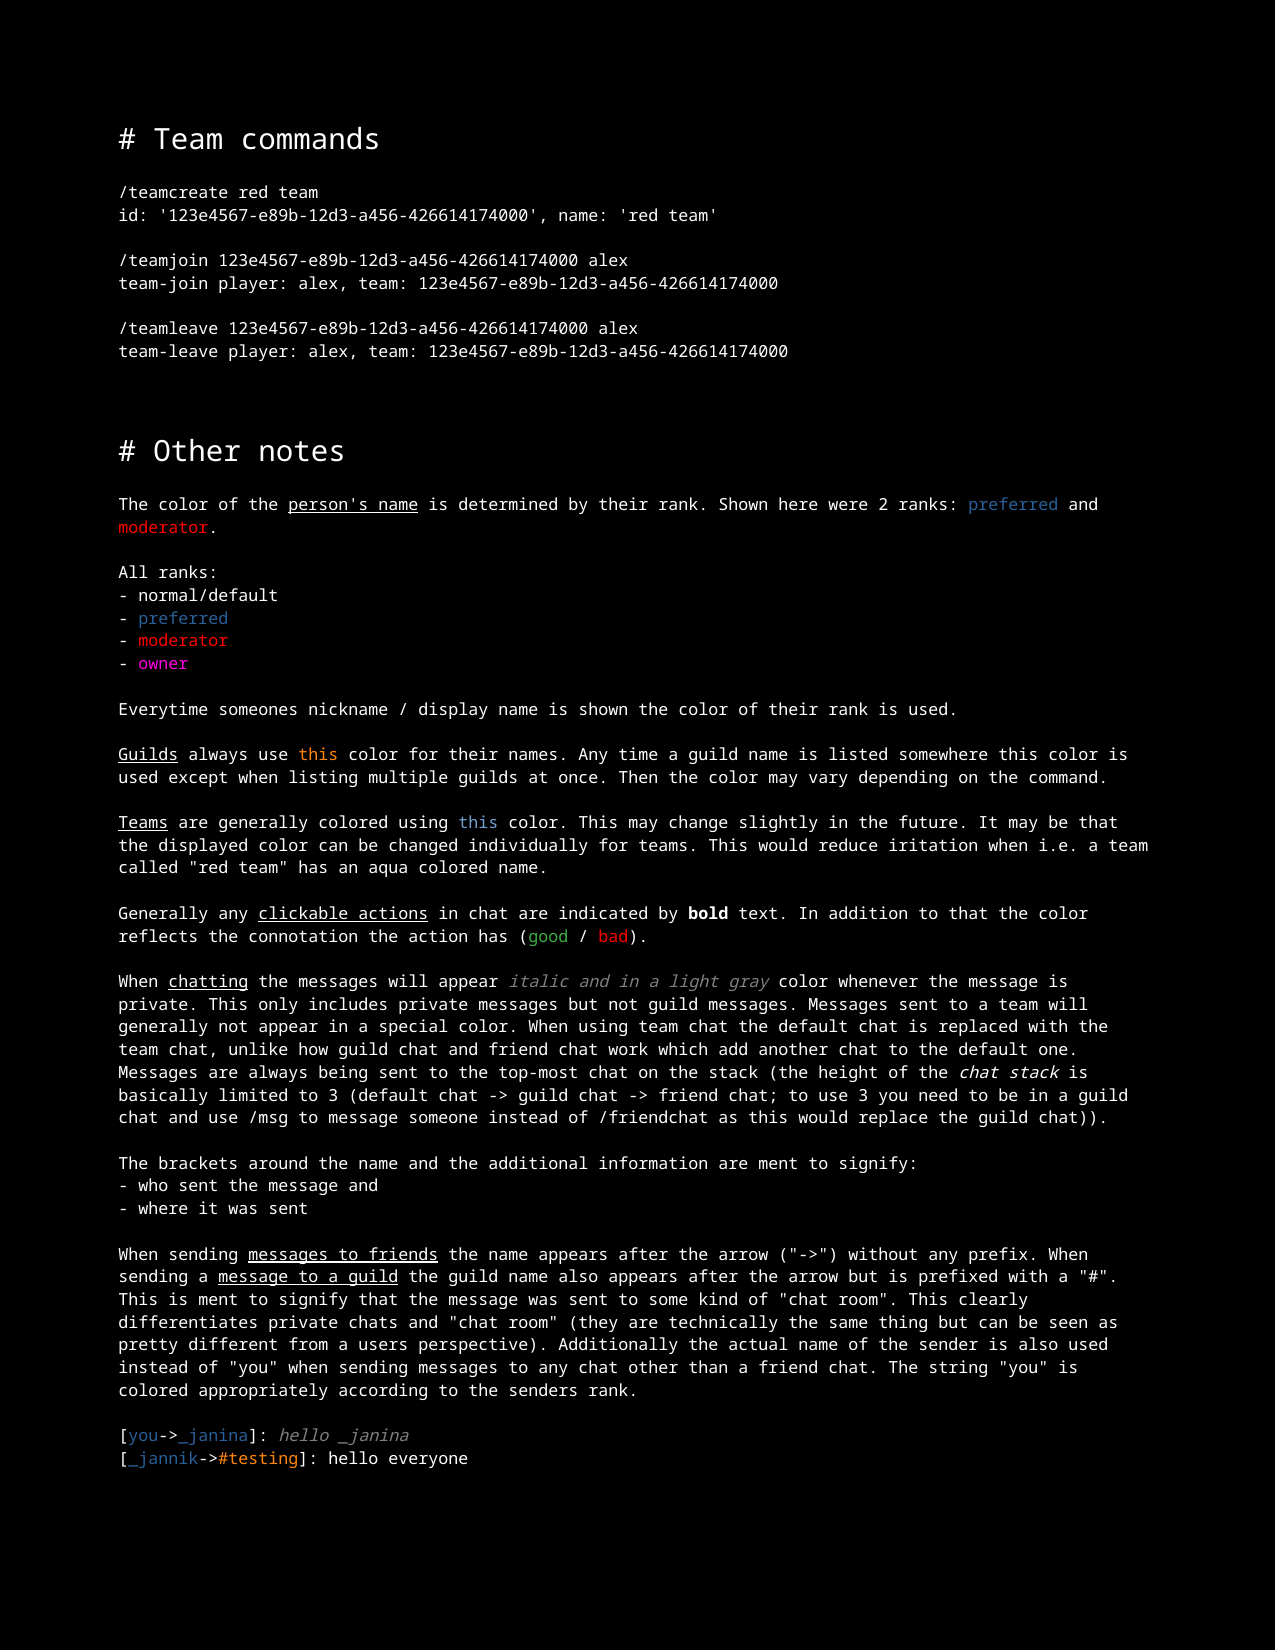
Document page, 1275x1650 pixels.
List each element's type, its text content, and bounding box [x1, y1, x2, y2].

text # Other notes [118, 430, 1157, 470]
text - who sent the message and [118, 1174, 1157, 1197]
text team-join player: alex, team: 123e4567-e89b-12d3-a456-426614174000 [118, 271, 1157, 294]
text # Team commands [118, 118, 1157, 158]
text Guilds always use this color for their names. Any time a guild name is listed somewhere this color is used except when listing multiple guilds at once. Then the color may vary depending on the command. [118, 742, 1157, 788]
text The color of the person's name is determined by their rank. Shown here were 2 ranks: preferred and moderator. [118, 493, 1157, 538]
text team-leave player: alex, team: 123e4567-e89b-12d3-a456-426614174000 [118, 339, 1157, 362]
text When sending messages to friends the name appears after the arrow ("->") without any prefix. When sending a message to a guild the guild name also appears after the arrow but is prefixed with a "#". This is ment to signify that the message was sent to some kind of "chat room". This clearly differentiates private chats and "chat room" (they are technically the same thing but can be seen as pretty different from a users perspective). Additionally the actual name of the sender is also used instead of "you" when sending messages to any chat other than a friend chat. The string "you" is colored appropriately according to the senders rank. [118, 1242, 1157, 1401]
text Everytime someones nickname / display name is shown the color of their rank is used. [118, 697, 1157, 720]
text /teamcreate red team [118, 181, 1157, 203]
text All ranks: [118, 561, 1157, 583]
text /teamleave 123e4567-e89b-12d3-a456-426614174000 alex [118, 317, 1157, 339]
text [_jannik->#testing]: hello everyone [118, 1446, 1157, 1469]
text When chatting the messages will appear italic and in a light gray color whenever the message is private. This only includes private messages but not guild messages. Messages sent to a team will generally not appear in a special color. When using team chat the default chat is replaced with the team chat, unlike how guild chat and friend chat work which add another chat to the default one. Messages are always being sent to the top-most chat on the stack (the height of the chat stack is basically limited to 3 (default chat -> guild chat -> friend chat; to use 3 you need to be in a guild chat and use /msg to message someone instead of /friendchat as this would replace the guild chat)). [118, 969, 1157, 1128]
text - where it was sent [118, 1197, 1157, 1219]
text Generally any clickable actions in chat are indicated by bold text. In addition to that the color reflects the connotation the action has (good / bad). [118, 901, 1157, 947]
text /teamjoin 123e4567-e89b-12d3-a456-426614174000 alex [118, 249, 1157, 271]
text [you->_janina]: hello _janina [118, 1424, 1157, 1446]
text - normal/default [118, 583, 1157, 606]
text id: '123e4567-e89b-12d3-a456-426614174000', name: 'red team' [118, 203, 1157, 226]
text - preferred [118, 606, 1157, 629]
text - moderator [118, 629, 1157, 652]
text The brackets around the name and the additional information are ment to signify: [118, 1151, 1157, 1174]
text Teams are generally colored using this color. This may change slightly in the future. It may be that the displayed color can be changed individually for teams. This would reduce iritation when i.e. a team called "red team" has an aqua colored name. [118, 811, 1157, 879]
text - owner [118, 652, 1157, 674]
